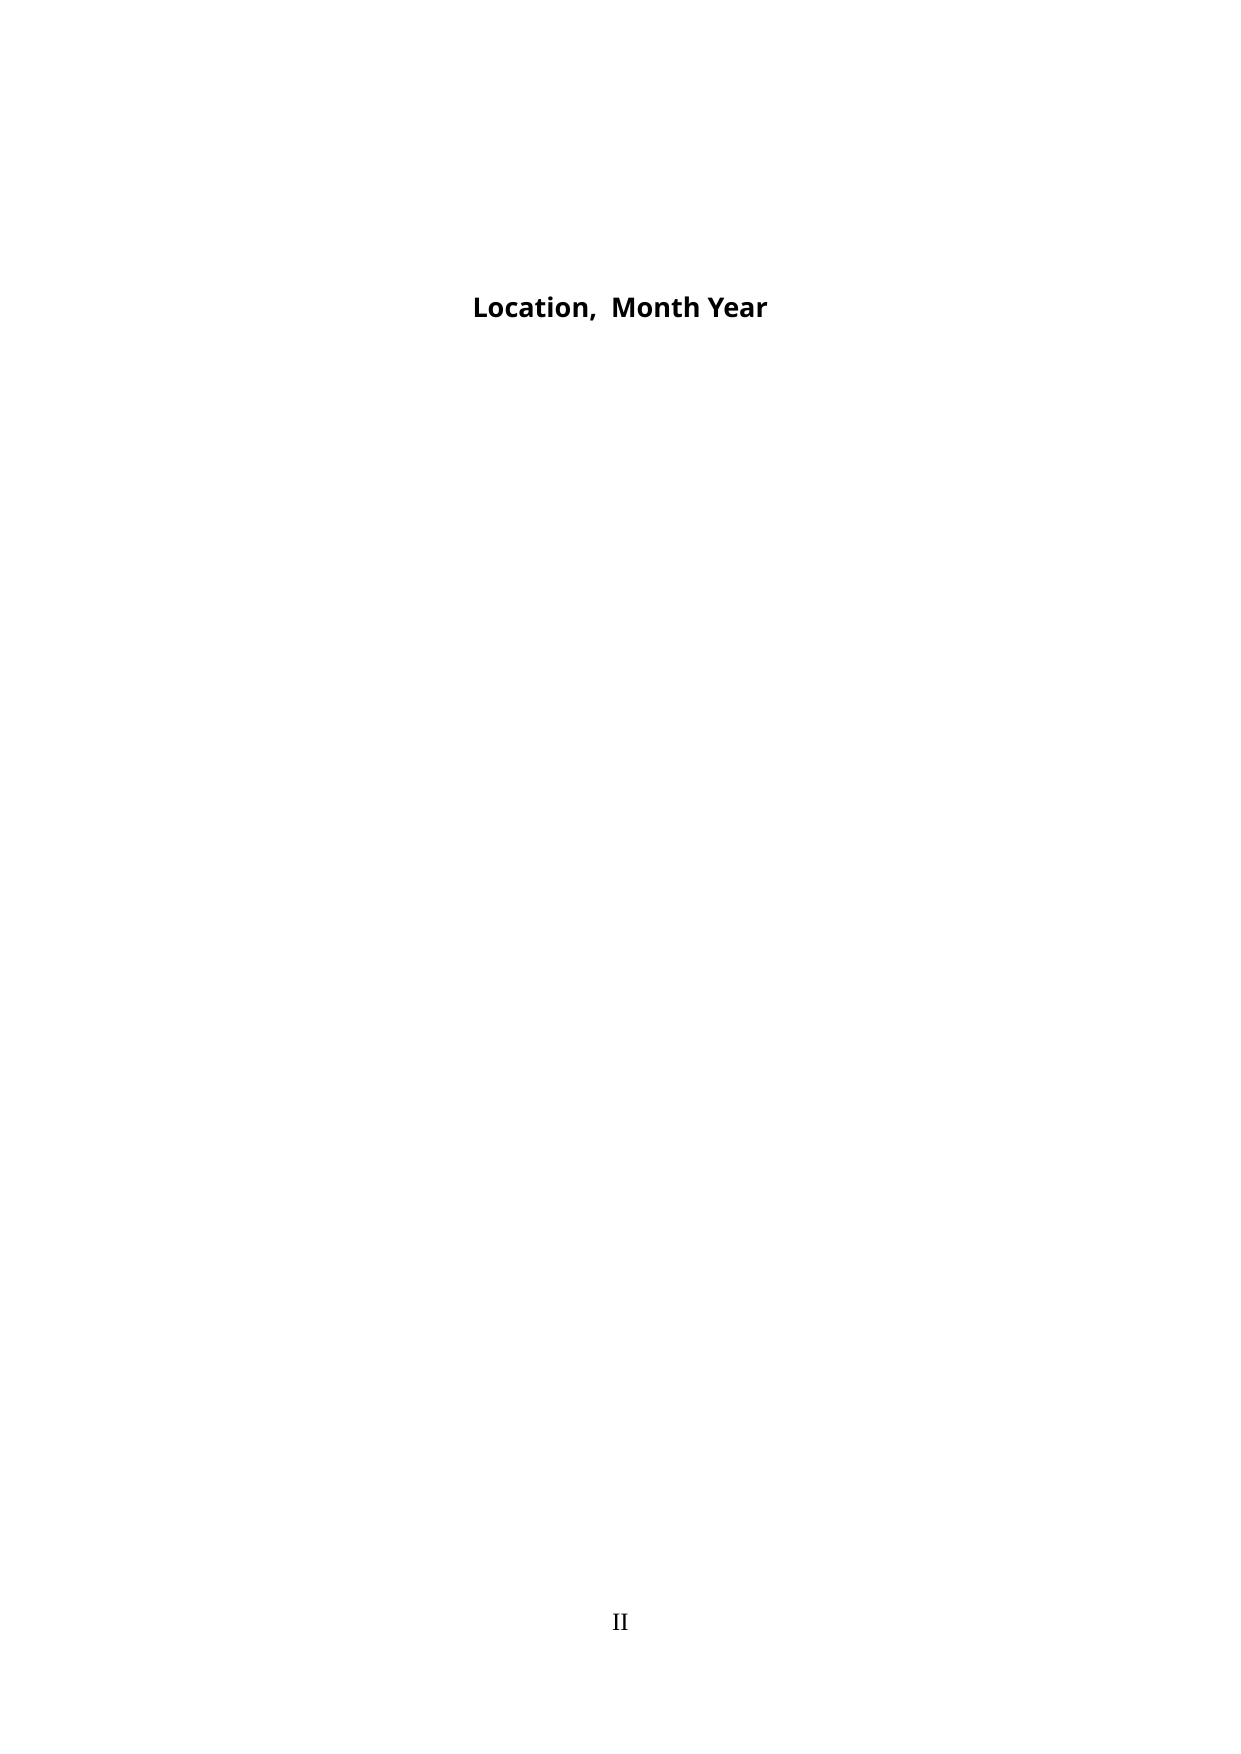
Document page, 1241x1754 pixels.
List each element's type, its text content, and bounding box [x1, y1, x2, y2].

text Location, Month Year [118, 288, 1122, 325]
